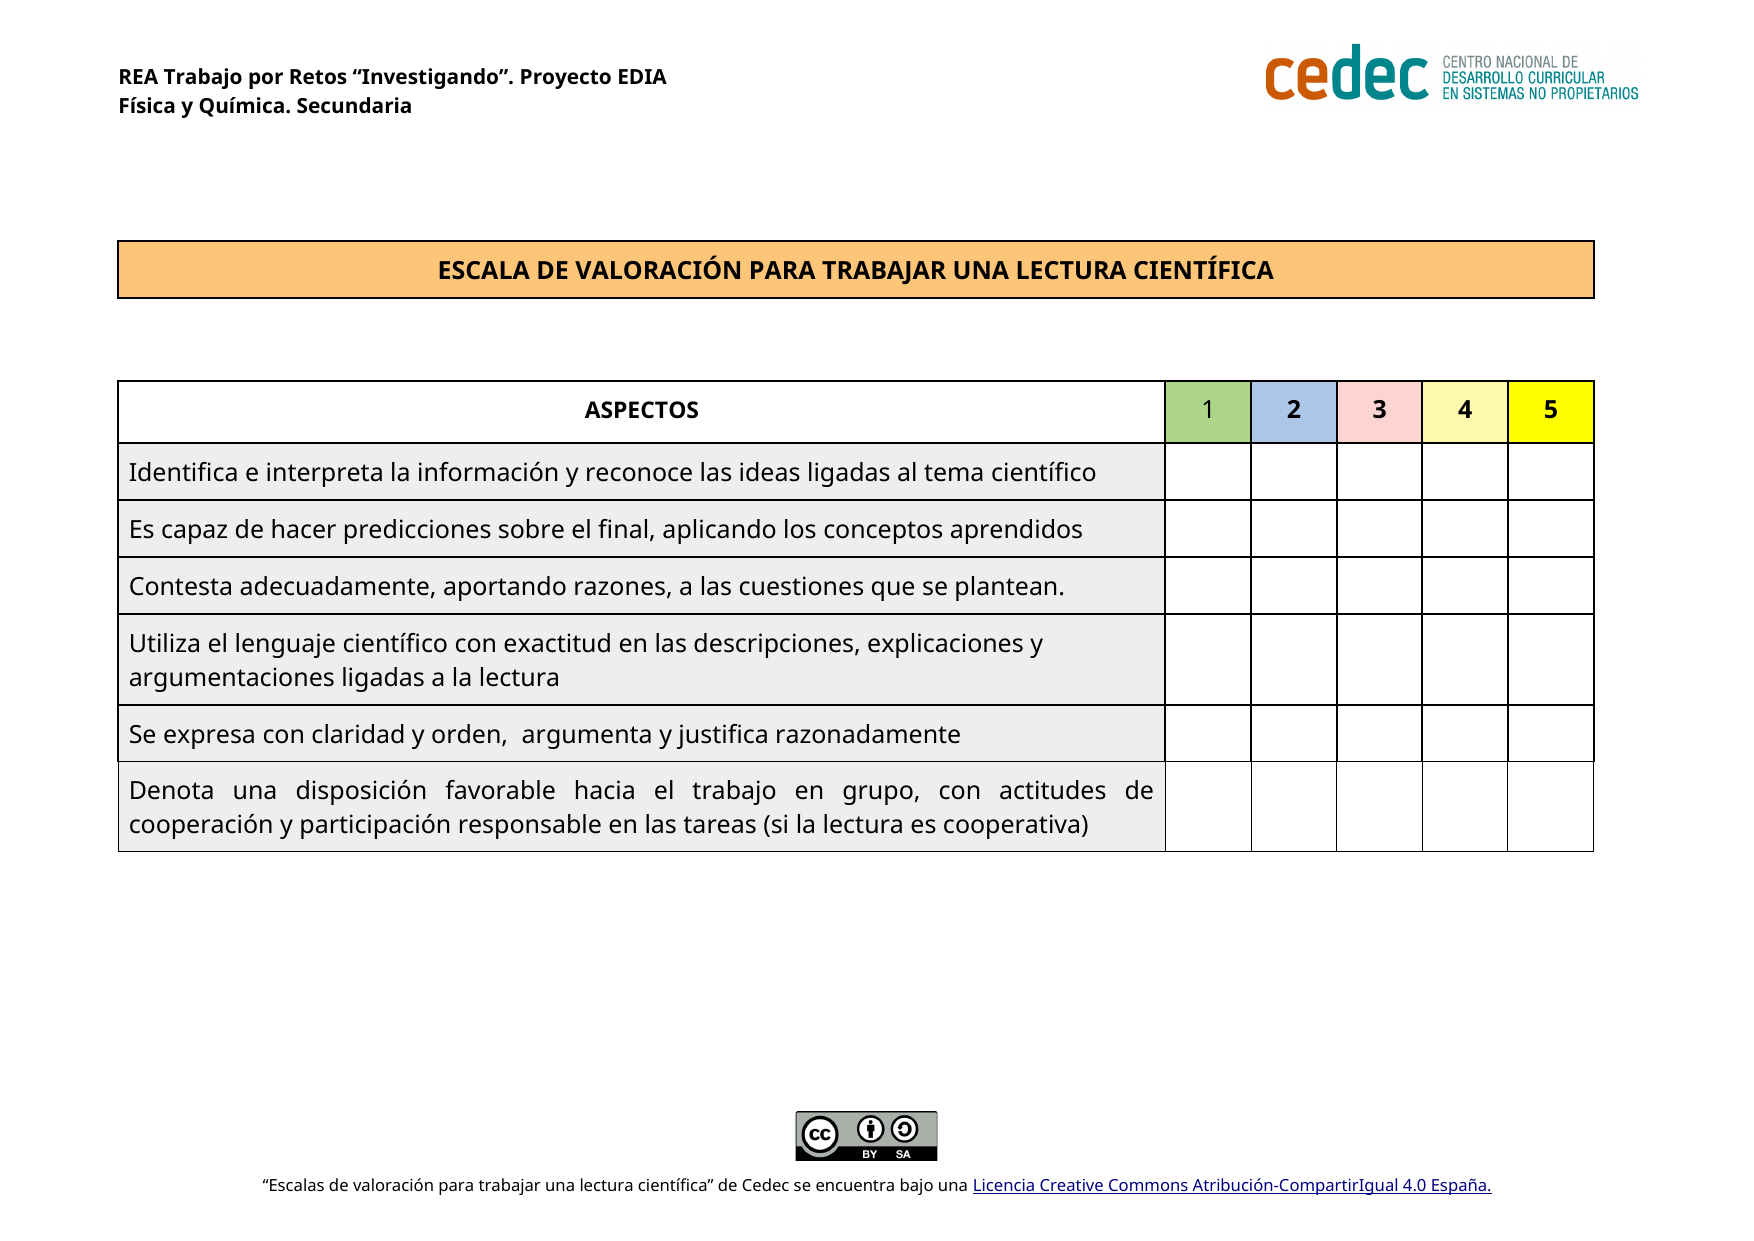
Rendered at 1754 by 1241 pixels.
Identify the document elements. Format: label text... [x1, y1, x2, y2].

table_cell [1252, 444, 1336, 499]
table_cell [1423, 706, 1507, 761]
table_cell [1509, 444, 1593, 499]
table_cell [1166, 558, 1250, 613]
table_cell [1166, 706, 1250, 761]
table_cell [1423, 558, 1507, 613]
table_cell [1423, 444, 1507, 499]
table_cell [1509, 558, 1593, 613]
table_cell [1508, 762, 1593, 851]
table_cell [1166, 444, 1250, 499]
table_cell Identifica e interpreta la información y reconoce las ideas ligadas al tema científico [119, 444, 1164, 499]
table_header 5 [1509, 382, 1593, 442]
table_header 4 [1423, 382, 1507, 442]
table_cell [1252, 762, 1336, 851]
table_cell [1338, 558, 1421, 613]
table_cell [1166, 762, 1251, 851]
table_cell [1509, 615, 1593, 704]
table_cell [1509, 706, 1593, 761]
table_cell [1166, 501, 1250, 556]
table_cell [1338, 615, 1421, 704]
table_cell Contesta adecuadamente, aportando razones, a las cuestiones que se plantean. [119, 558, 1164, 613]
table_cell [1166, 615, 1250, 704]
table_cell [1252, 706, 1336, 761]
table_cell [1337, 762, 1422, 851]
table_cell Se expresa con claridad y orden, argumenta y justifica razonadamente [119, 706, 1164, 761]
table_cell [1509, 501, 1593, 556]
table_cell Denota una disposición favorable hacia el trabajo en grupo, con actitudes de cooperación y participación responsable en las tareas (si la lectura es cooperativa) [119, 762, 1165, 851]
table_cell [1252, 501, 1336, 556]
table_header ASPECTOS [119, 382, 1164, 442]
table_header 2 [1252, 382, 1336, 442]
table_cell Es capaz de hacer predicciones sobre el final, aplicando los conceptos aprendidos [119, 501, 1164, 556]
table_cell [1338, 706, 1421, 761]
table_cell Utiliza el lenguaje científico con exactitud en las descripciones, explicaciones y argumentaciones ligadas a la lectura [119, 615, 1164, 704]
table_cell [1423, 615, 1507, 704]
table_cell [1252, 558, 1336, 613]
table_cell [1423, 762, 1507, 851]
table_cell [1423, 501, 1507, 556]
table_header 1 [1166, 382, 1250, 442]
table_header ESCALA DE VALORACIÓN PARA TRABAJAR UNA LECTURA CIENTÍFICA [119, 242, 1593, 297]
table_cell [1338, 501, 1421, 556]
table_header 3 [1338, 382, 1421, 442]
table_cell [1338, 444, 1421, 499]
table_cell [1252, 615, 1336, 704]
